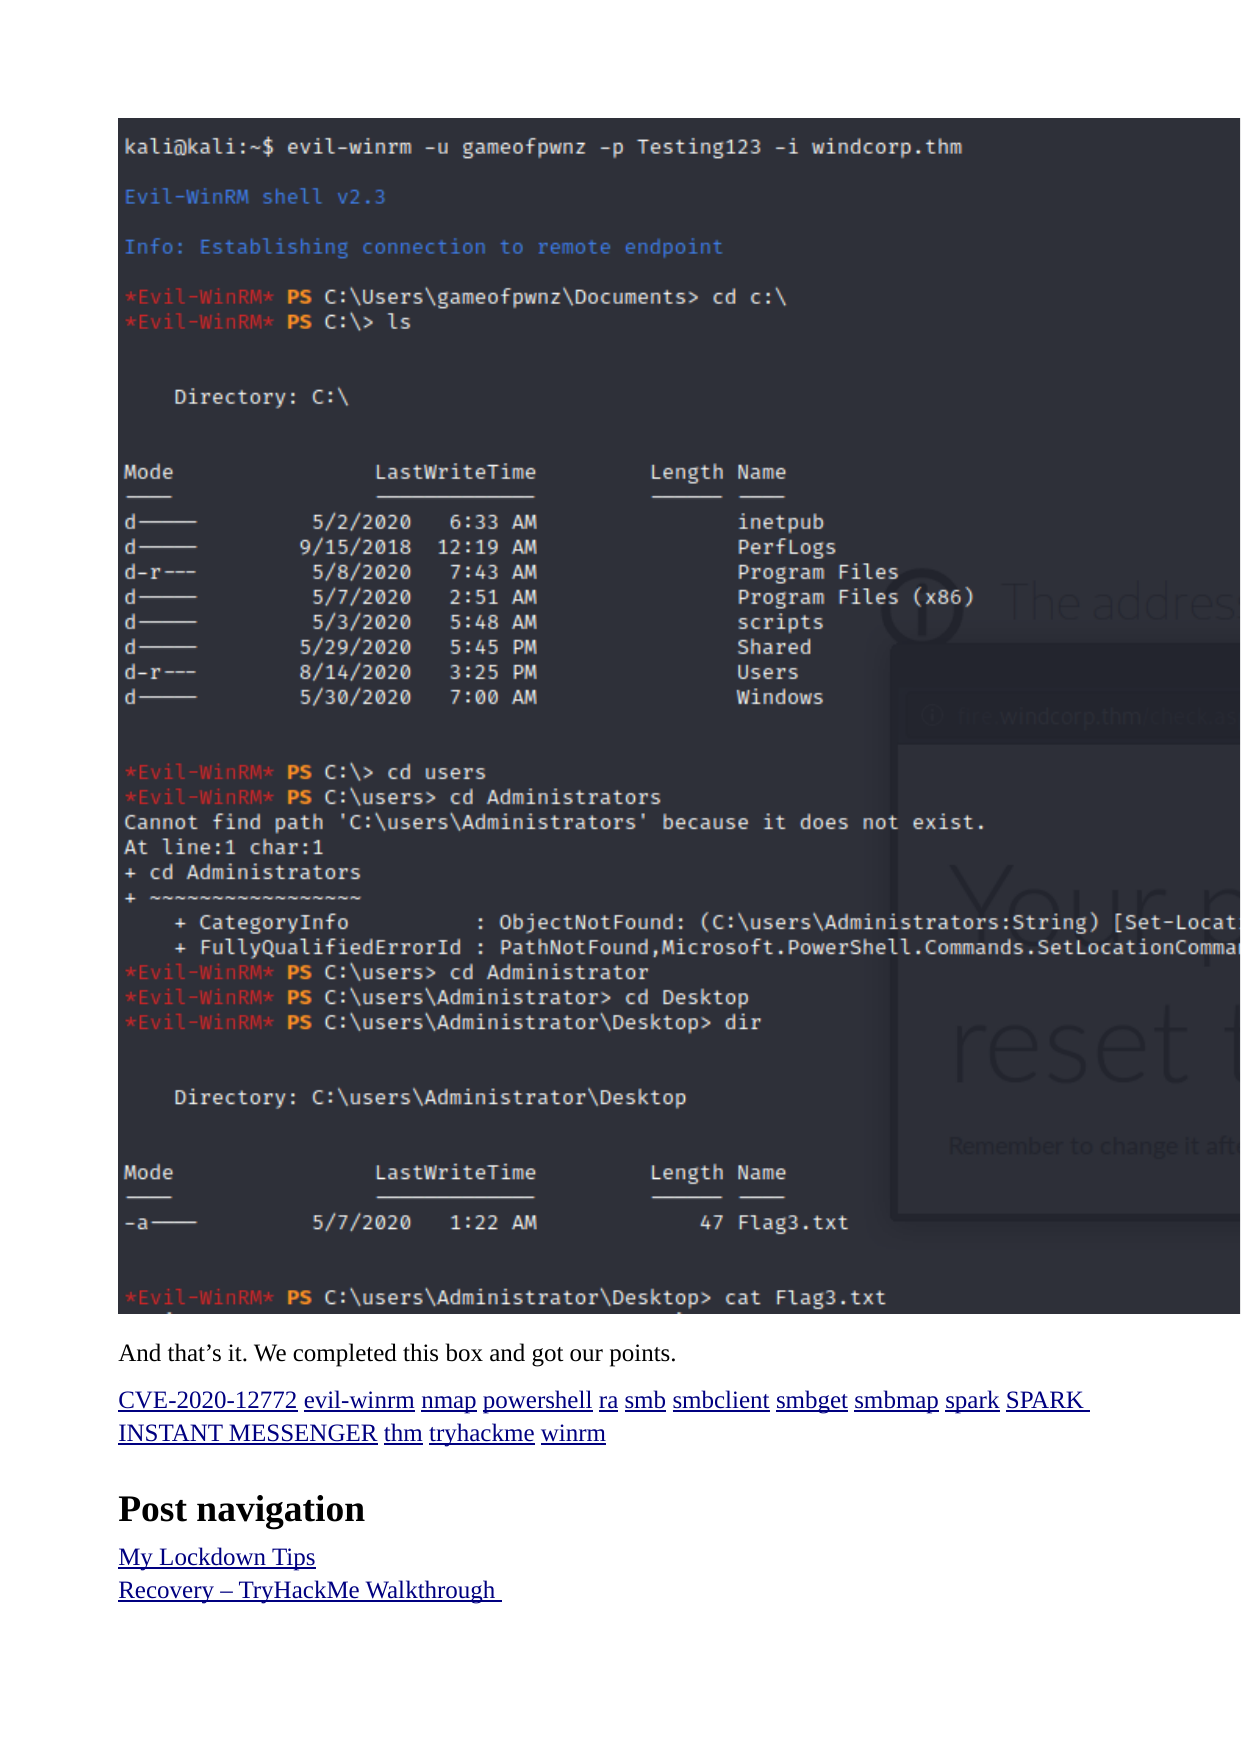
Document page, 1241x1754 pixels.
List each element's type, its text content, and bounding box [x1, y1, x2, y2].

subtitle Post navigation [118, 1487, 1122, 1530]
picture [118, 118, 1241, 1314]
text And that’s it. We completed this box and got our points. [118, 1338, 1122, 1366]
text CVE-2020-12772 evil-winrm nmap powershell ra smb smbclient smbget smbmap spark SPARK INSTANT MESSENGER thm tryhackme winrm [118, 1385, 1122, 1447]
text Recovery – TryHackMe Walkthrough [118, 1575, 1122, 1604]
text My Lockdown Tips [118, 1542, 1122, 1571]
